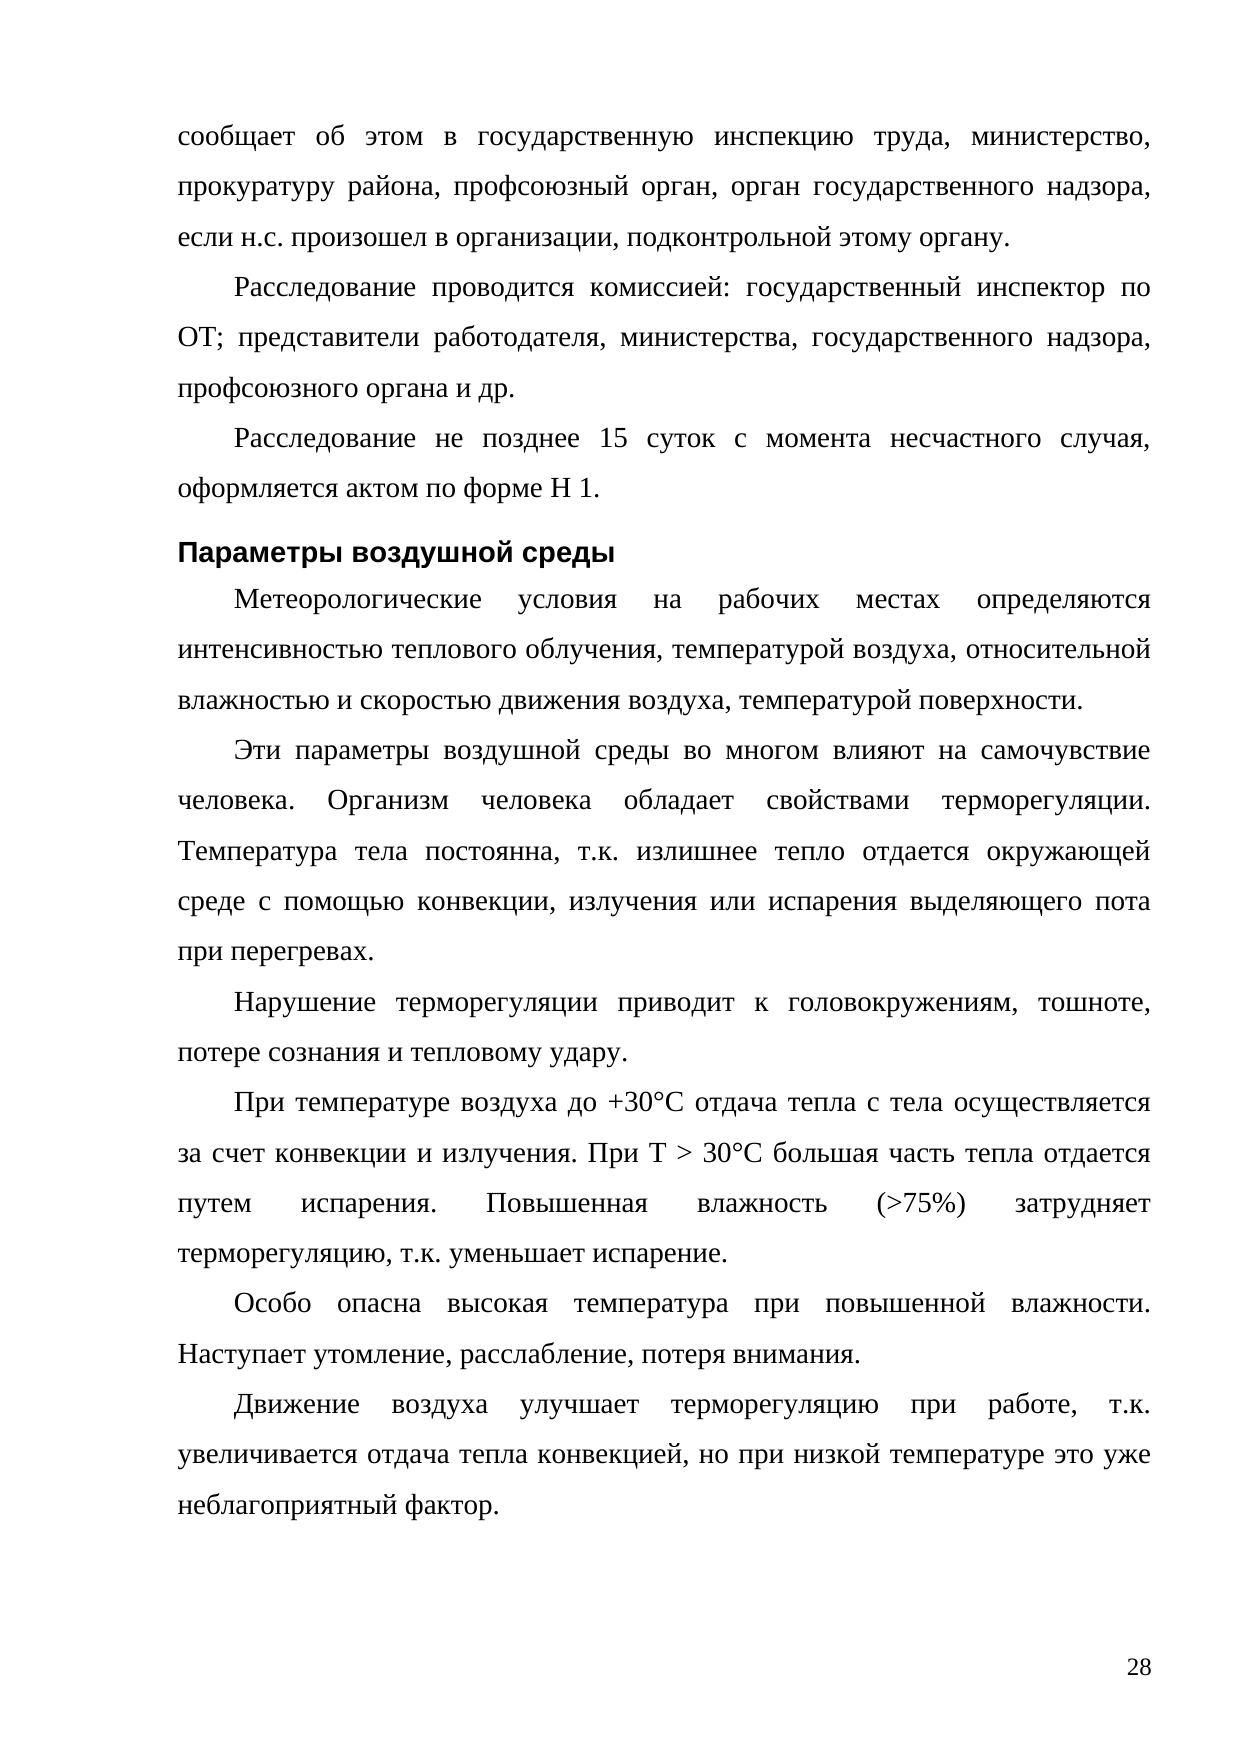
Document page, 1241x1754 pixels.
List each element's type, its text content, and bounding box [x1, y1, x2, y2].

subtitle Параметры воздушной среды [177, 535, 1152, 569]
text Расследование проводится комиссией: государственный инспектор по ОТ; представители работодателя, министерства, государственного надзора, профсоюзного органа и др. [177, 269, 1152, 403]
text При температуре воздуха до +30°С отдача тепла с тела осуществляется за счет конвекции и излучения. При Т > 30°С большая часть тепла отдается путем испарения. Повышенная влажность (>75%) затрудняет терморегуляцию, т.к. уменьшает испарение. [177, 1084, 1152, 1269]
text Нарушение терморегуляции приводит к головокружениям, тошноте, потере сознания и тепловому удару. [177, 984, 1152, 1068]
text Особо опасна высокая температура при повышенной влажности. Наступает утомление, расслабление, потеря внимания. [177, 1286, 1152, 1369]
text Метеорологические условия на рабочих местах определяются интенсивностью теплового облучения, температурой воздуха, относительной влажностью и скоростью движения воздуха, температурой поверхности. [177, 581, 1152, 715]
text Эти параметры воздушной среды во многом влияют на самочувствие человека. Организм человека обладает свойствами терморегуляции. Температура тела постоянна, т.к. излишнее тепло отдается окружающей среде с помощью конвекции, излучения или испарения выделяющего пота при перегревах. [177, 732, 1152, 967]
text Расследование не позднее 15 суток с момента несчастного случая, оформляется актом по форме Н 1. [177, 420, 1152, 504]
text сообщает об этом в государственную инспекцию труда, министерство, прокуратуру района, профсоюзный орган, орган государственного надзора, если н.с. произошел в организации, подконтрольной этому органу. [177, 118, 1152, 252]
text Движение воздуха улучшает терморегуляцию при работе, т.к. увеличивается отдача тепла конвекцией, но при низкой температуре это уже неблагоприятный фактор. [177, 1386, 1152, 1520]
